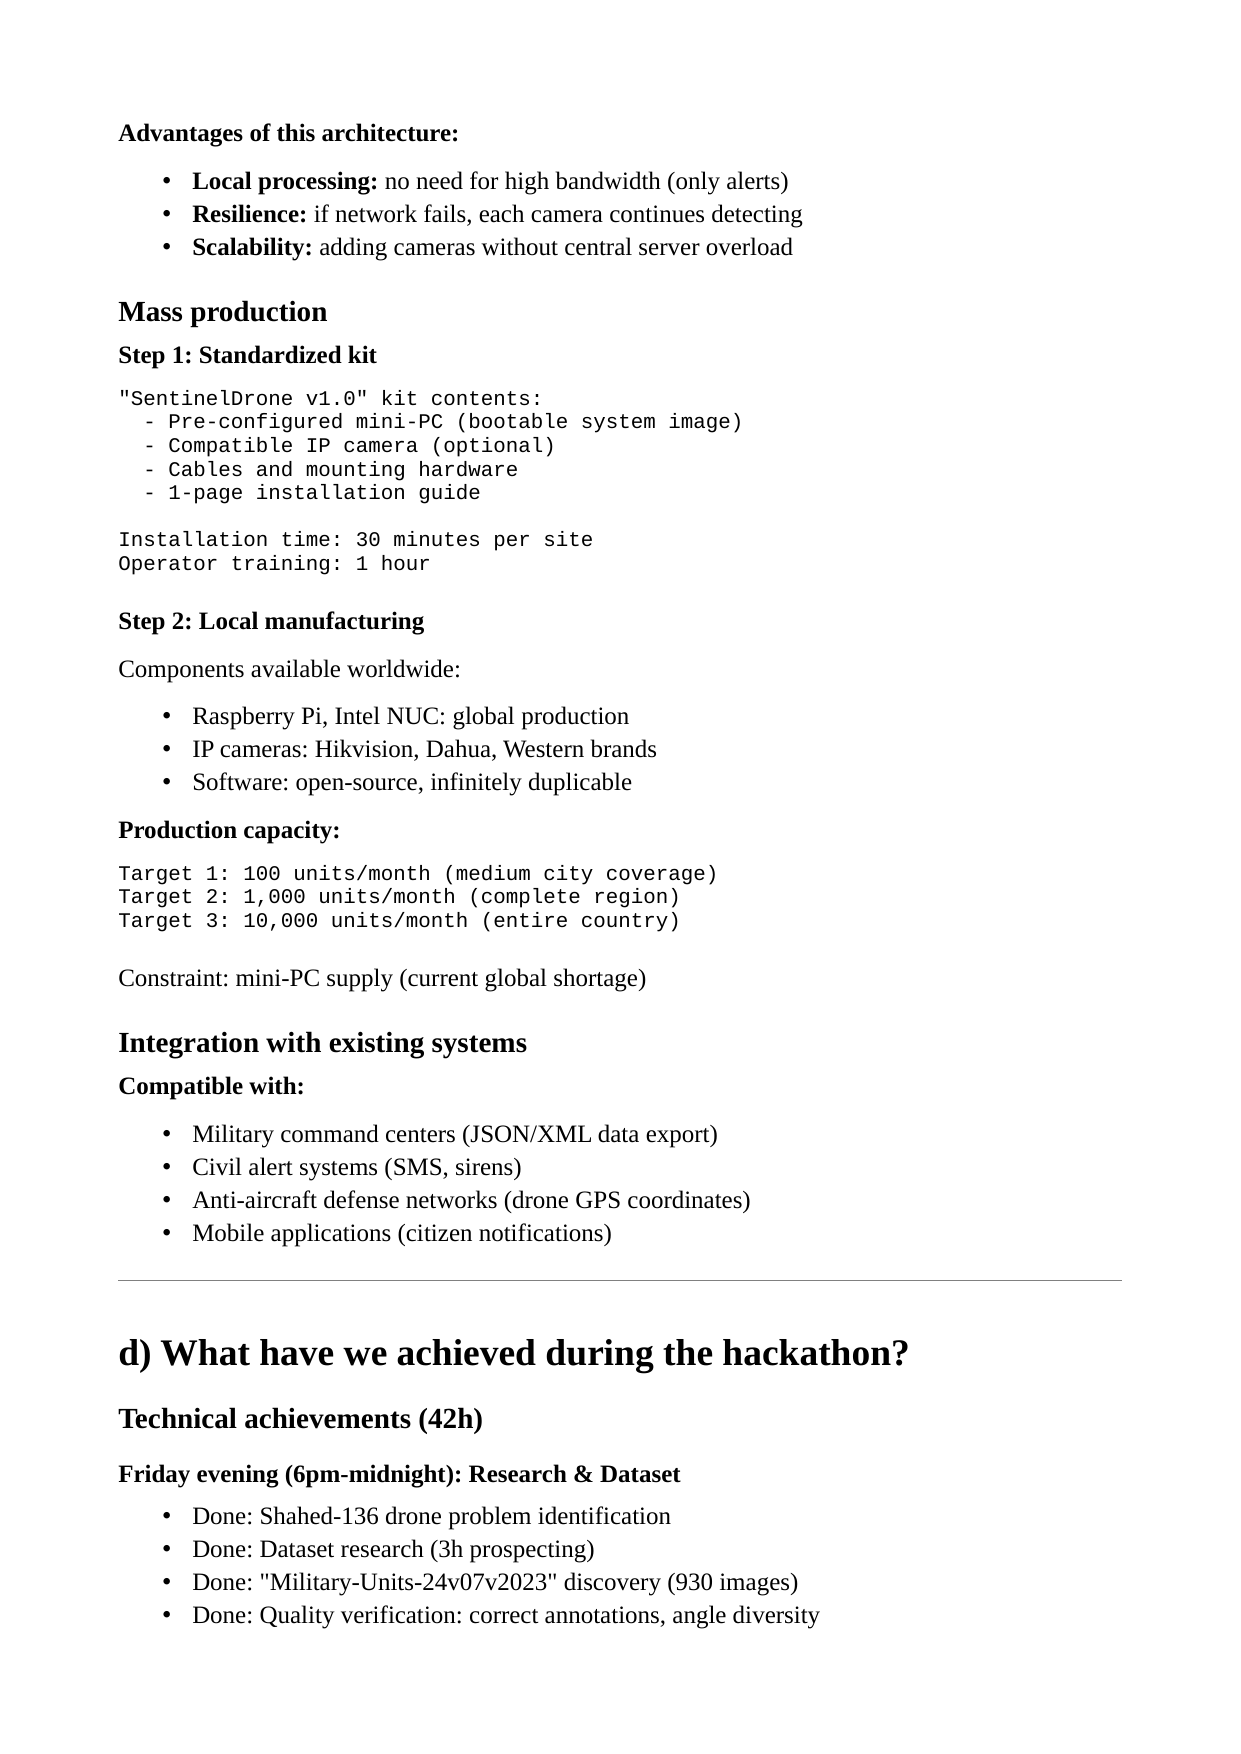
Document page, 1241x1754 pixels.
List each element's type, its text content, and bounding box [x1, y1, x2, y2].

list Anti-aircraft defense networks (drone GPS coordinates) [162, 1185, 1122, 1214]
list Software: open-source, infinitely duplicable [162, 767, 1122, 796]
subtitle Technical achievements (42h) [118, 1401, 1122, 1434]
text Step 1: Standardized kit [118, 340, 1122, 369]
subtitle Friday evening (6pm-midnight): Research & Dataset [118, 1459, 1122, 1488]
text - 1-page installation guide [118, 482, 1122, 506]
subtitle d) What have we achieved during the hackathon? [118, 1331, 1122, 1374]
list Done: Shahed-136 drone problem identification [162, 1501, 1122, 1529]
list IP cameras: Hikvision, Dahua, Western brands [162, 734, 1122, 763]
text Installation time: 30 minutes per site [118, 529, 1122, 553]
text Compatible with: [118, 1071, 1122, 1100]
text - Cables and mounting hardware [118, 458, 1122, 482]
list Local processing: no need for high bandwidth (only alerts) [162, 166, 1122, 194]
text Target 2: 1,000 units/month (complete region) [118, 886, 1122, 910]
list Mobile applications (citizen notifications) [162, 1218, 1122, 1247]
text Advantages of this architecture: [118, 118, 1122, 147]
text - Compatible IP camera (optional) [118, 435, 1122, 458]
text Operator training: 1 hour [118, 553, 1122, 577]
text Target 3: 10,000 units/month (entire country) [118, 910, 1122, 934]
list Raspberry Pi, Intel NUC: global production [162, 701, 1122, 730]
list Done: Quality verification: correct annotations, angle diversity [162, 1600, 1122, 1628]
list Civil alert systems (SMS, sirens) [162, 1152, 1122, 1181]
list Military command centers (JSON/XML data export) [162, 1119, 1122, 1148]
list Scalability: adding cameras without central server overload [162, 232, 1122, 261]
text Production capacity: [118, 815, 1122, 844]
text "SentinelDrone v1.0" kit contents: [118, 388, 1122, 411]
text Constraint: mini-PC supply (current global shortage) [118, 963, 1122, 992]
subtitle Mass production [118, 294, 1122, 327]
list Done: Dataset research (3h prospecting) [162, 1534, 1122, 1562]
list Done: "Military-Units-24v07v2023" discovery (930 images) [162, 1567, 1122, 1596]
subtitle Integration with existing systems [118, 1025, 1122, 1059]
text Step 2: Local manufacturing [118, 606, 1122, 635]
list Resilience: if network fails, each camera continues detecting [162, 199, 1122, 227]
text Target 1: 100 units/month (medium city coverage) [118, 863, 1122, 886]
text Components available worldwide: [118, 654, 1122, 683]
text - Pre-configured mini-PC (bootable system image) [118, 411, 1122, 435]
